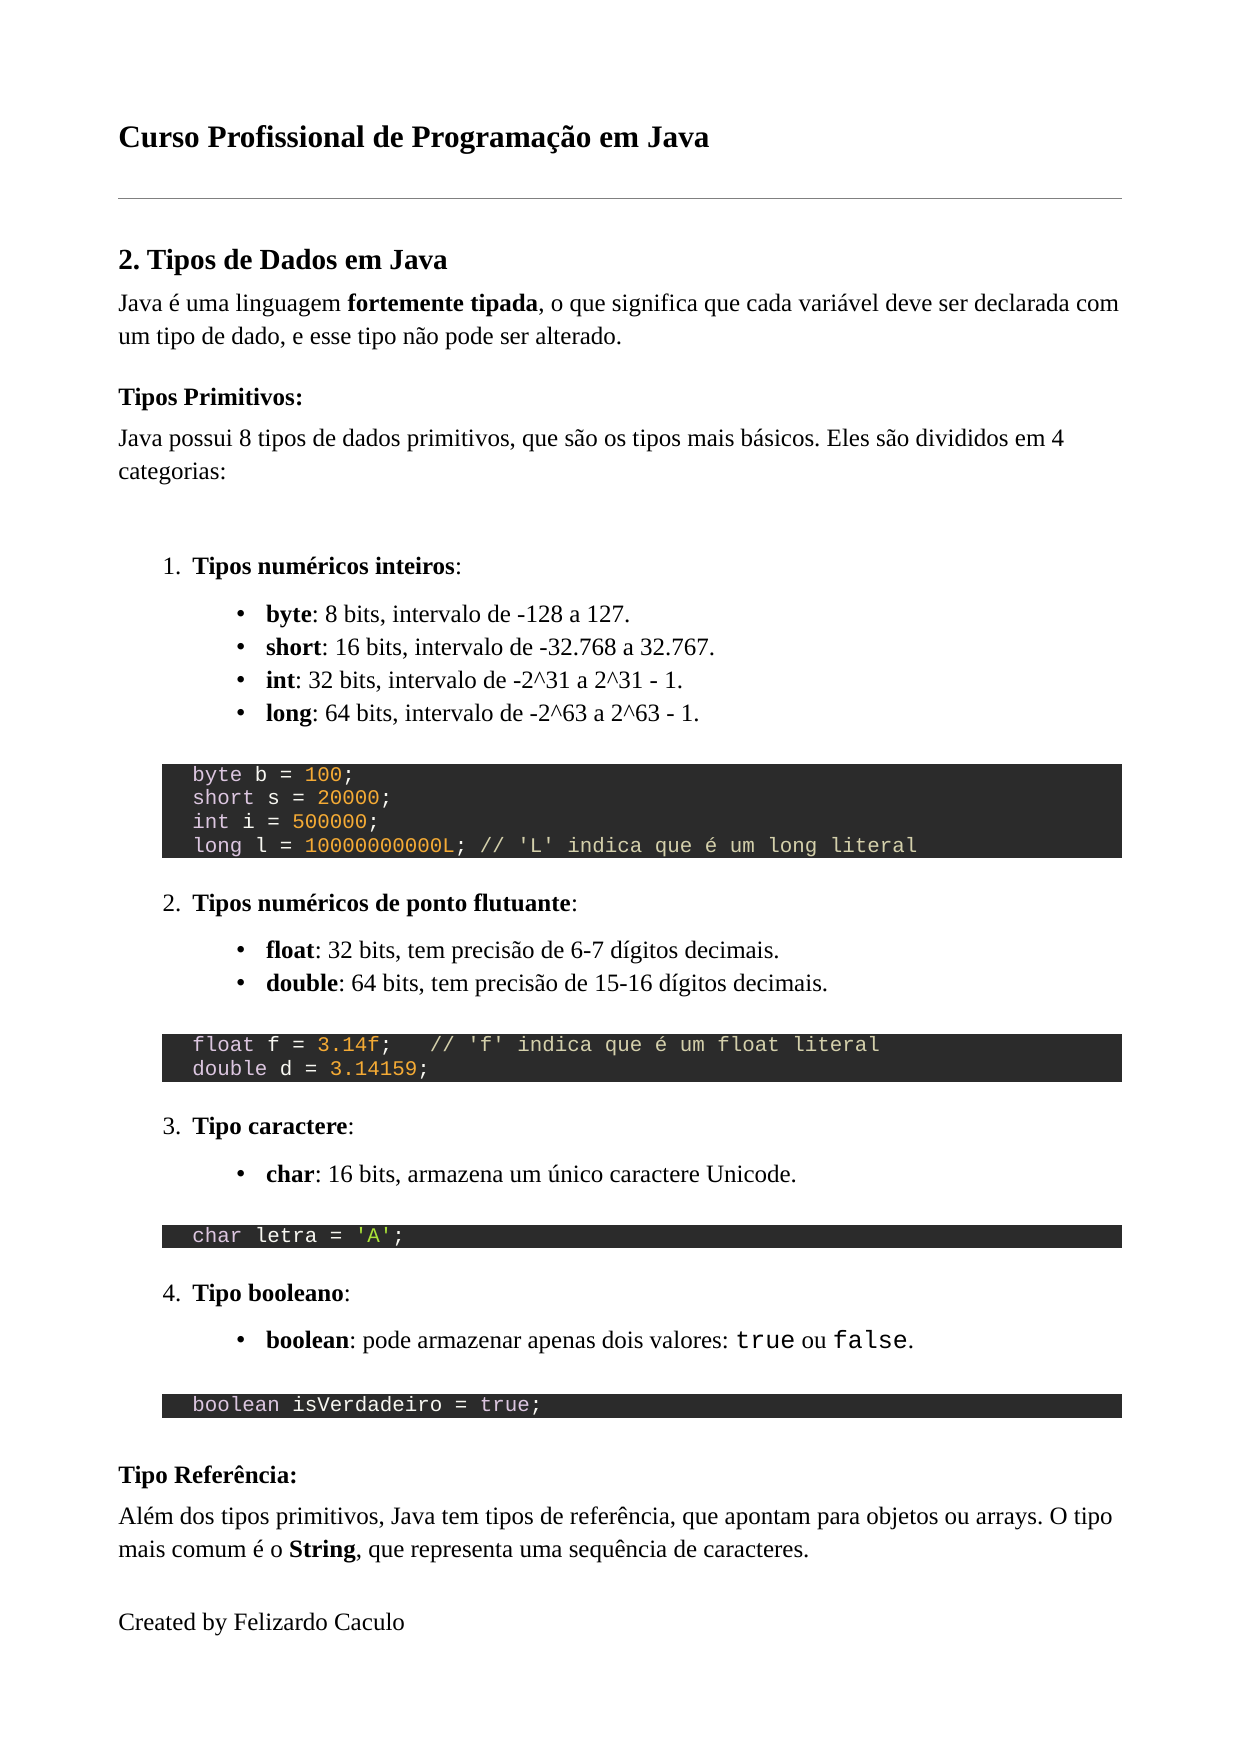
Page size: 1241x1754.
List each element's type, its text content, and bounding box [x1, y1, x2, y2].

list Tipos numéricos inteiros: [162, 551, 1122, 580]
list Tipo booleano: [162, 1278, 1122, 1307]
list double: 64 bits, tem precisão de 15-16 dígitos decimais. [236, 968, 1122, 997]
list byte: 8 bits, intervalo de -128 a 127. [236, 599, 1122, 627]
text Java possui 8 tipos de dados primitivos, que são os tipos mais básicos. Eles são divididos em 4 categorias: [118, 423, 1122, 484]
list int: 32 bits, intervalo de -2^31 a 2^31 - 1. [236, 665, 1122, 693]
subtitle 2. Tipos de Dados em Java [118, 242, 1122, 276]
text Java é uma linguagem fortemente tipada, o que significa que cada variável deve ser declarada com um tipo de dado, e esse tipo não pode ser alterado. [118, 288, 1122, 350]
list long l = 10000000000L; // 'L' indica que é um long literal [162, 835, 1122, 858]
list char letra = 'A'; [162, 1225, 1122, 1248]
list char: 16 bits, armazena um único caractere Unicode. [236, 1159, 1122, 1188]
list short s = 20000; [162, 787, 1122, 811]
list int i = 500000; [162, 811, 1122, 835]
list float: 32 bits, tem precisão de 6-7 dígitos decimais. [236, 935, 1122, 964]
list short: 16 bits, intervalo de -32.768 a 32.767. [236, 632, 1122, 660]
list boolean isVerdadeiro = true; [162, 1394, 1122, 1418]
list long: 64 bits, intervalo de -2^63 a 2^63 - 1. [236, 698, 1122, 726]
text Além dos tipos primitivos, Java tem tipos de referência, que apontam para objetos ou arrays. O tipo mais comum é o String, que representa uma sequência de caracteres. [118, 1501, 1122, 1563]
subtitle Tipo Referência: [118, 1460, 1122, 1488]
list Tipo caractere: [162, 1111, 1122, 1140]
list double d = 3.14159; [162, 1058, 1122, 1082]
list byte b = 100; [162, 764, 1122, 787]
subtitle Tipos Primitivos: [118, 382, 1122, 410]
list boolean: pode armazenar apenas dois valores: true ou false. [236, 1326, 1122, 1356]
list float f = 3.14f; // 'f' indica que é um float literal [162, 1034, 1122, 1058]
list Tipos numéricos de ponto flutuante: [162, 888, 1122, 917]
